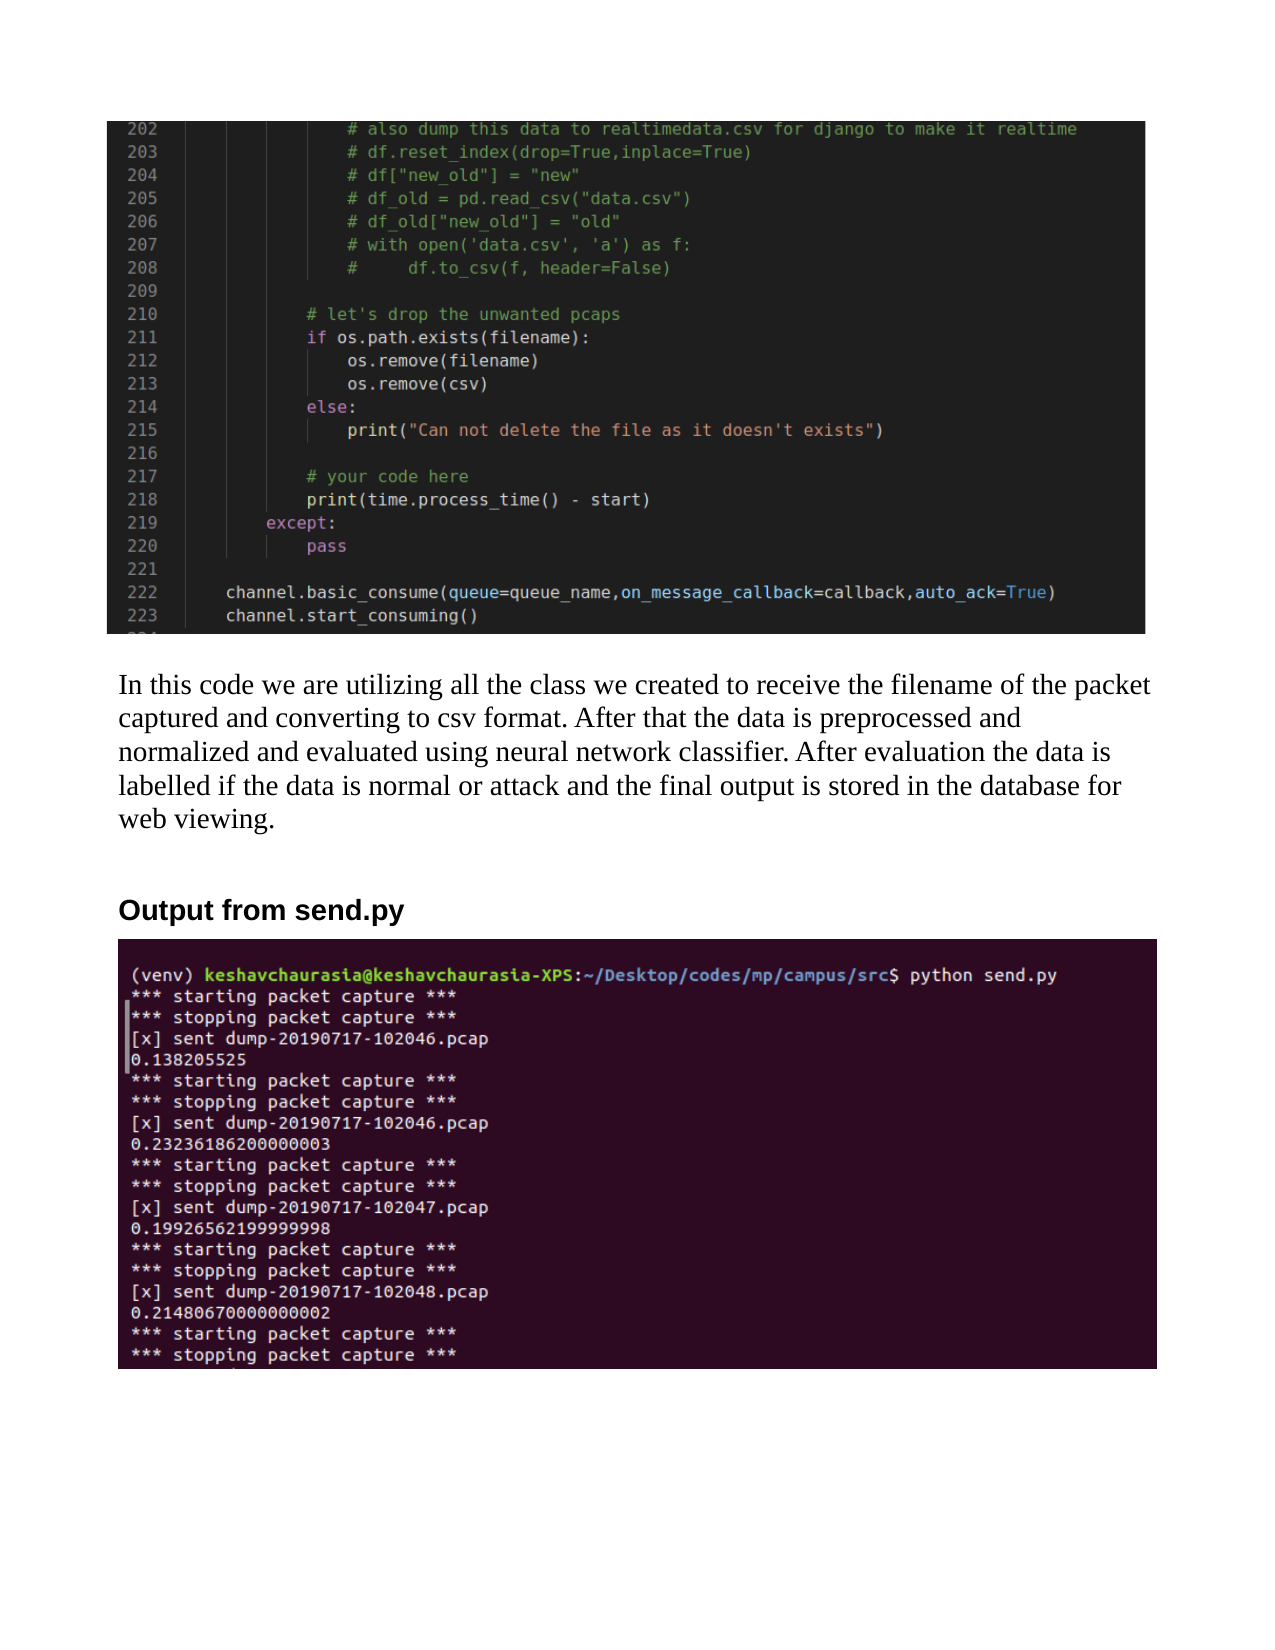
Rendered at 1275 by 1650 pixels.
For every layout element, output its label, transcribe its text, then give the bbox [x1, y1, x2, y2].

picture [118, 939, 1157, 1369]
picture [106, 121, 1146, 634]
subtitle Output from send.py [118, 893, 1157, 927]
text In this code we are utilizing all the class we created to receive the filename of the packet captured and converting to csv format. After that the data is preprocessed and normalized and evaluated using neural network classifier. After evaluation the data is labelled if the data is normal or attack and the final output is stored in the database for web viewing. [118, 667, 1157, 835]
